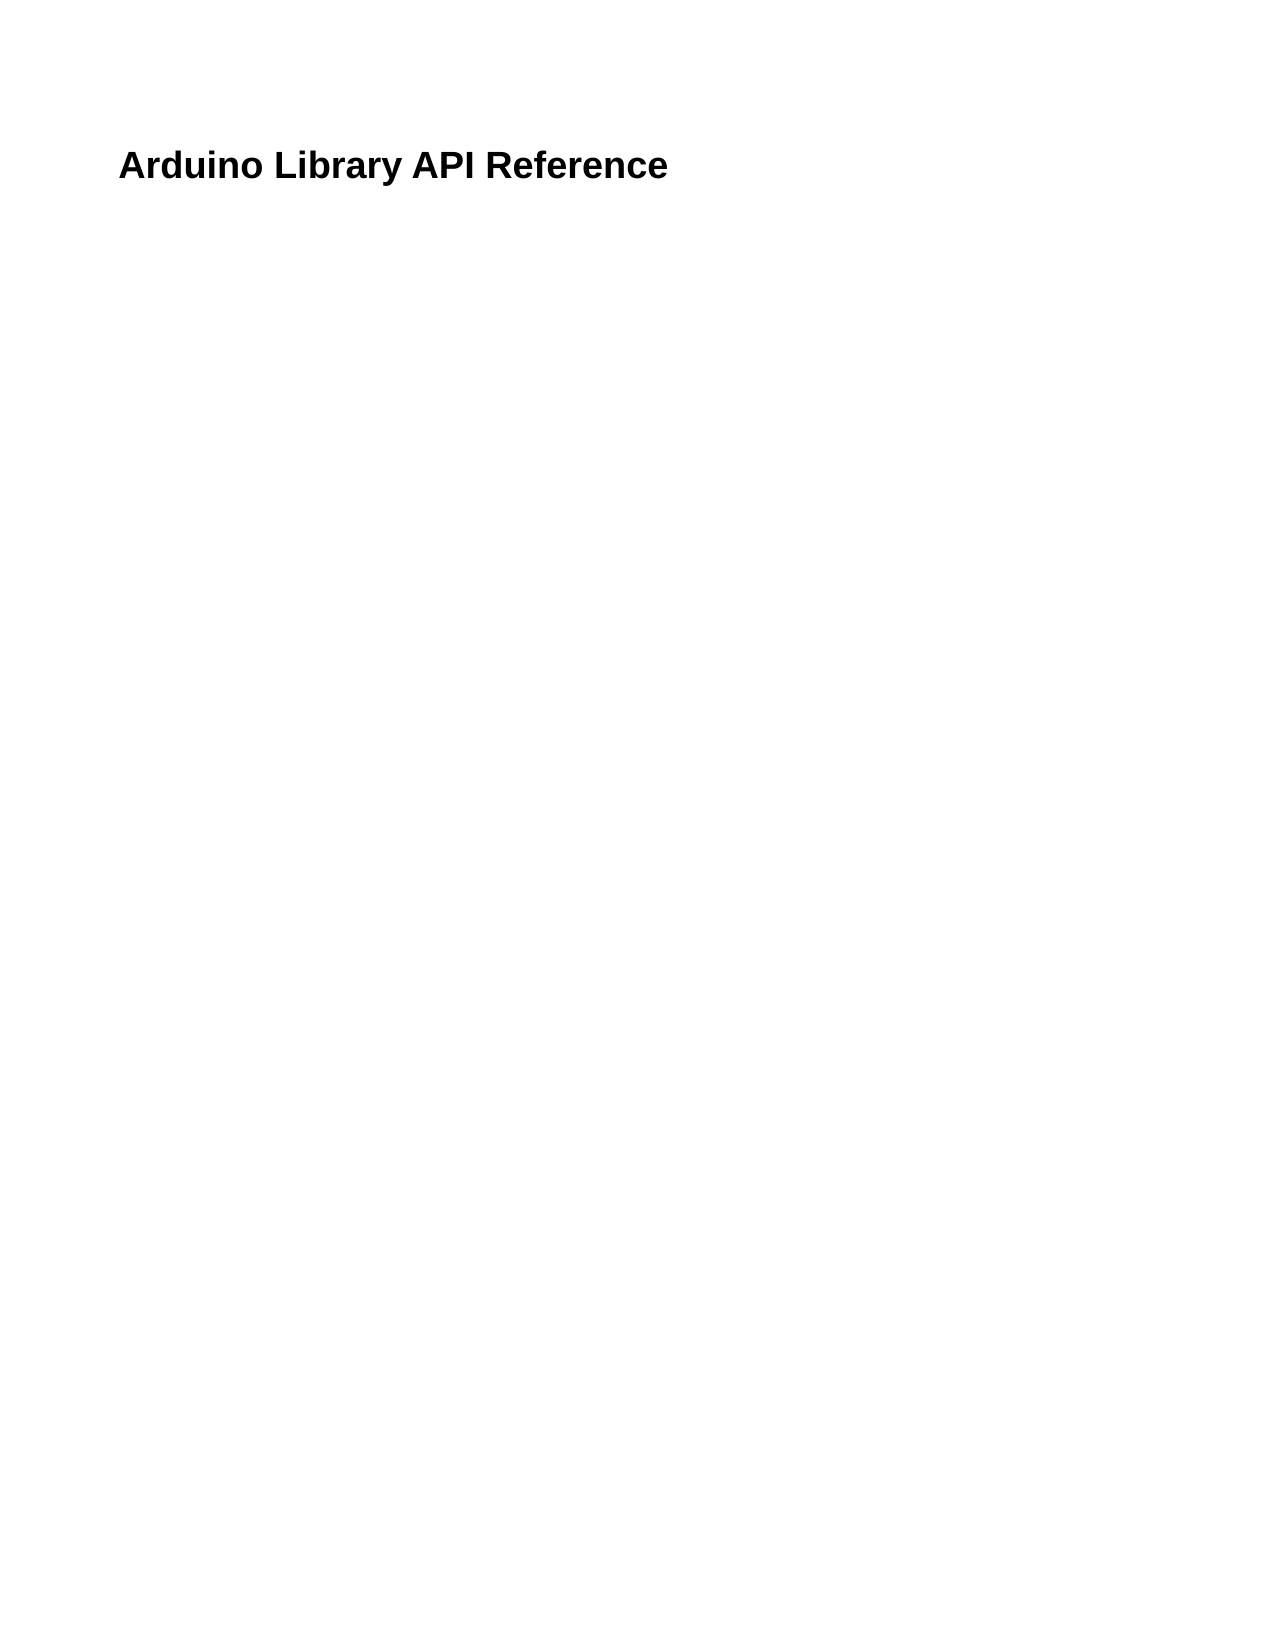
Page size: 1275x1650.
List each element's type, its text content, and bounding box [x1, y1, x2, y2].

subtitle Arduino Library API Reference [118, 143, 1157, 187]
